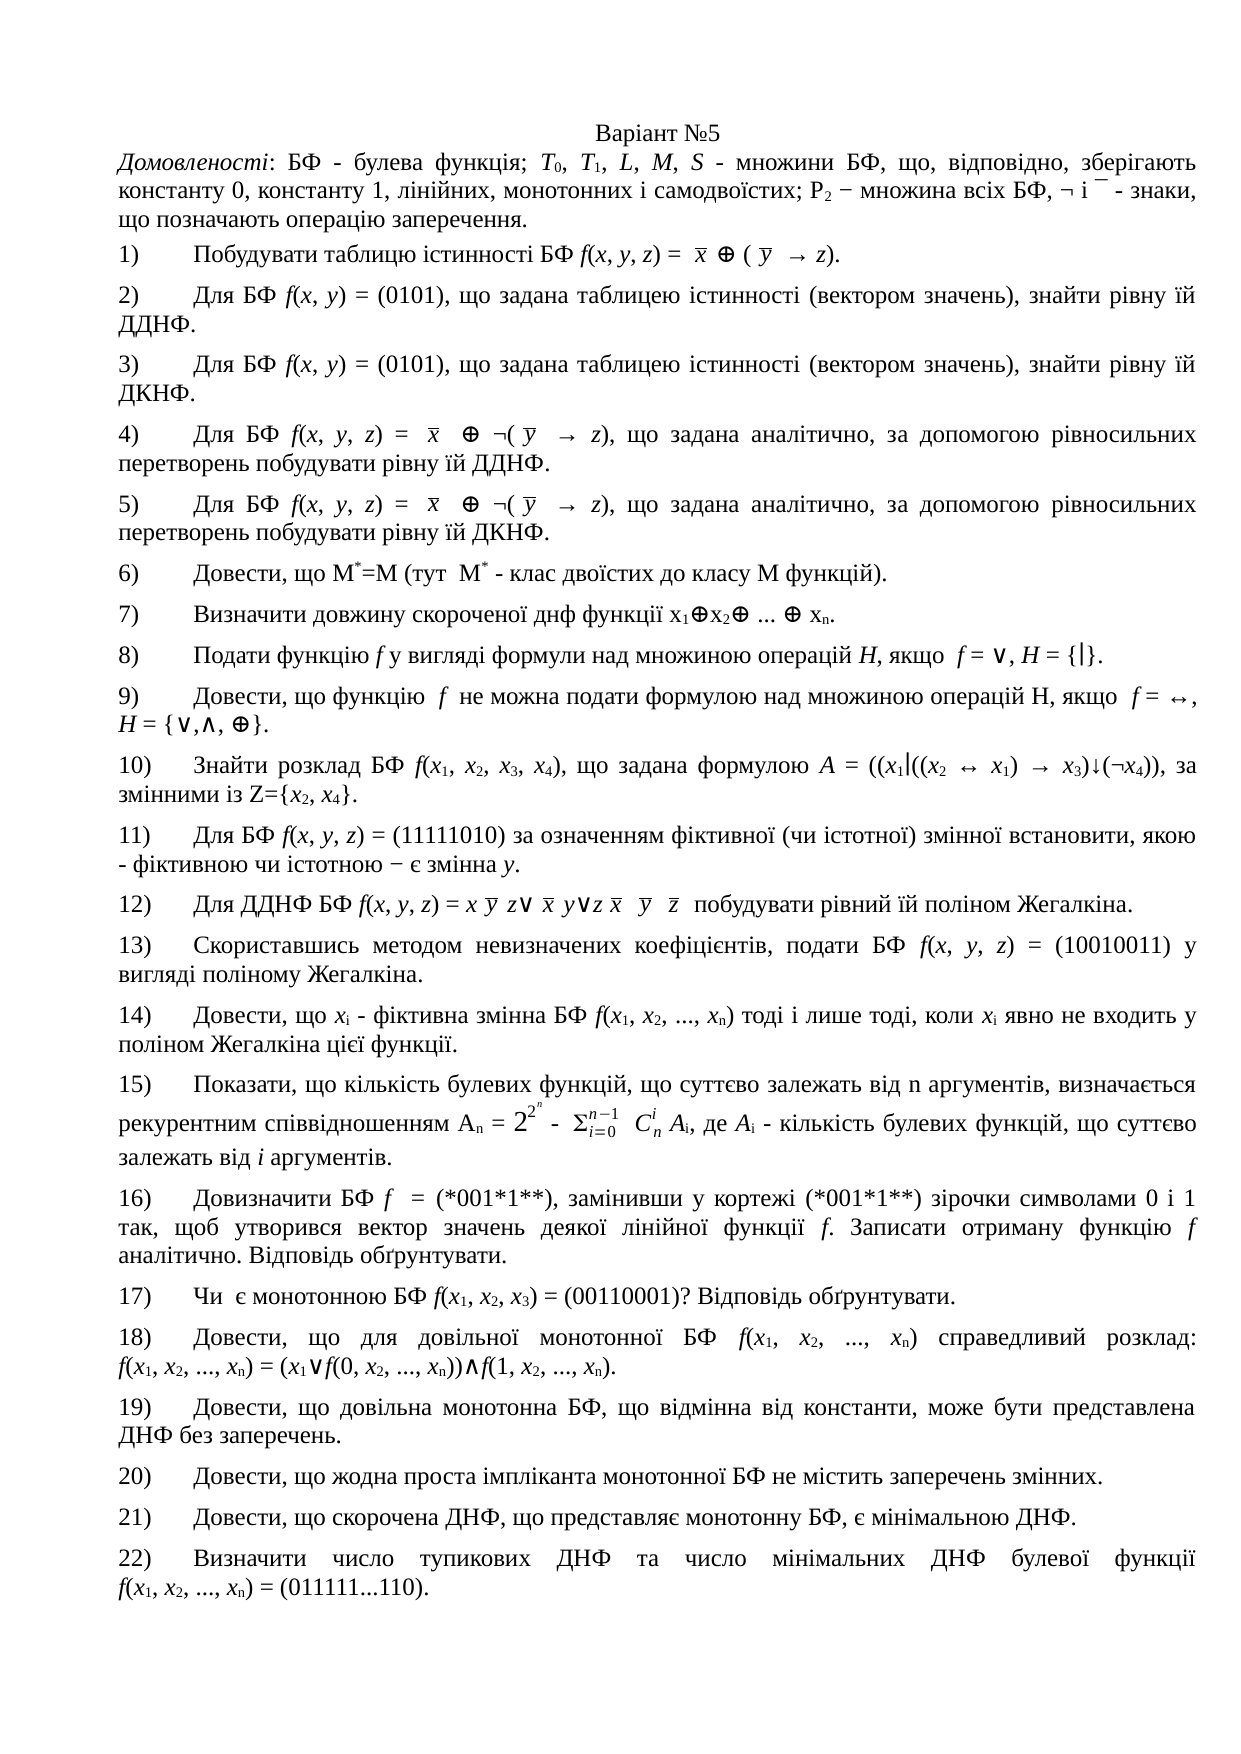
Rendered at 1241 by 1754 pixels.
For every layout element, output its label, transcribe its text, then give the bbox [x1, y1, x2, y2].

text Домовленості: БФ - булева функція; Т0, Т1, L, M, S - множини БФ, що, відповідно, зберігають константу 0, константу 1, лінійних, монотонних і самодвоїстих; Р2 − множина всіх БФ, ¬ і ¯ - знаки, що позначають операцію заперечення. [118, 147, 1197, 233]
list Показати, що кількість булевих функцій, що суттєво залежать від n аргументів, визначається рекурентним співвідношенням An = - Ai, де Ai - кількість булевих функцій, що суттєво залежать від i аргументів. [118, 1069, 1197, 1171]
list Чи є монотонною БФ f(х1, х2, х3) = (00110001)? Відповідь обґрунтувати. [118, 1281, 1197, 1310]
list Довести, що хі - фіктивна змінна БФ f(х1, х2, ..., хn) тоді і лише тоді, коли хі явно не входить у поліном Жегалкіна цієї функції. [118, 1000, 1197, 1057]
list Для БФ f(x, y, z) = ⊕ ¬( → z), що задана аналітично, за допомогою рівносильних перетворень побудувати рівну їй ДДНФ. [118, 419, 1197, 477]
list Для ДДНФ БФ f(x, y, z) = хz∨y∨z побудувати рівний їй поліном Жегалкіна. [118, 889, 1197, 918]
list Довести, що скорочена ДНФ, що представляє монотонну БФ, є мінімальною ДНФ. [118, 1502, 1197, 1531]
list Знайти розклад БФ f(х1, х2, х3, х4), що задана формулою А = ((х1∣((х2 ↔ х1) → х3)↓(¬х4)), за змінними із Z={х2, х4}. [118, 750, 1197, 808]
text Варіант №5 [118, 118, 1197, 147]
list Визначити довжину скороченої днф функції х1⊕х2⊕ ... ⊕ хn. [118, 599, 1197, 628]
list Для БФ f(x, y) = (0101), що задана таблицею істинності (вектором значень), знайти рівну їй ДДНФ. [118, 280, 1197, 337]
list Довести, що жодна проста імпліканта монотонної БФ не містить заперечень змінних. [118, 1461, 1197, 1490]
list Побудувати таблицю істинності БФ f(x, y, z) = ⊕ ( → z). [118, 239, 1197, 268]
list Довести, що довільна монотонна БФ, що відмінна від константи, може бути представлена ДНФ без заперечень. [118, 1392, 1197, 1449]
list Довести, що М*=М (тут М* - клас двоїстих до класу М функцій). [118, 558, 1197, 587]
list Визначити число тупикових ДНФ та число мінімальних ДНФ булевої функції f(х1, х2, ..., хn) = (011111...110). [118, 1543, 1197, 1600]
list Довизначити БФ f = (*001*1**), замінивши у кортежі (*001*1**) зірочки символами 0 і 1 так, щоб утворився вектор значень деякої лінійної функції f. Записати отриману функцію f аналітично. Відповідь обґрунтувати. [118, 1183, 1197, 1269]
list Довести, що функцію f не можна подати формулою над множиною операцій Н, якщо f = ↔, Н = {∨,∧, ⊕}. [118, 681, 1197, 738]
list Для БФ f(x, y, z) = (11111010) за означенням фіктивної (чи істотної) змінної встановити, якою - фіктивною чи істотною − є змінна у. [118, 820, 1197, 877]
list Для БФ f(x, y) = (0101), що задана таблицею істинності (вектором значень), знайти рівну їй ДКНФ. [118, 349, 1197, 407]
list Скориставшись методом невизначених коефіцієнтів, подати БФ f(x, y, z) = (10010011) у вигляді поліному Жегалкіна. [118, 930, 1197, 988]
list Подати функцію f у вигляді формули над множиною операцій Н, якщо f = ∨, H = {∣}. [118, 640, 1197, 669]
list Для БФ f(x, y, z) = ⊕ ¬( → z), що задана аналітично, за допомогою рівносильних перетворень побудувати рівну їй ДКНФ. [118, 489, 1197, 546]
list Довести, що для довільної монотонної БФ f(х1, х2, ..., хn) справедливий розклад: f(х1, х2, ..., хn) = (х1∨f(0, х2, ..., хn))∧f(1, х2, ..., хn). [118, 1322, 1197, 1379]
